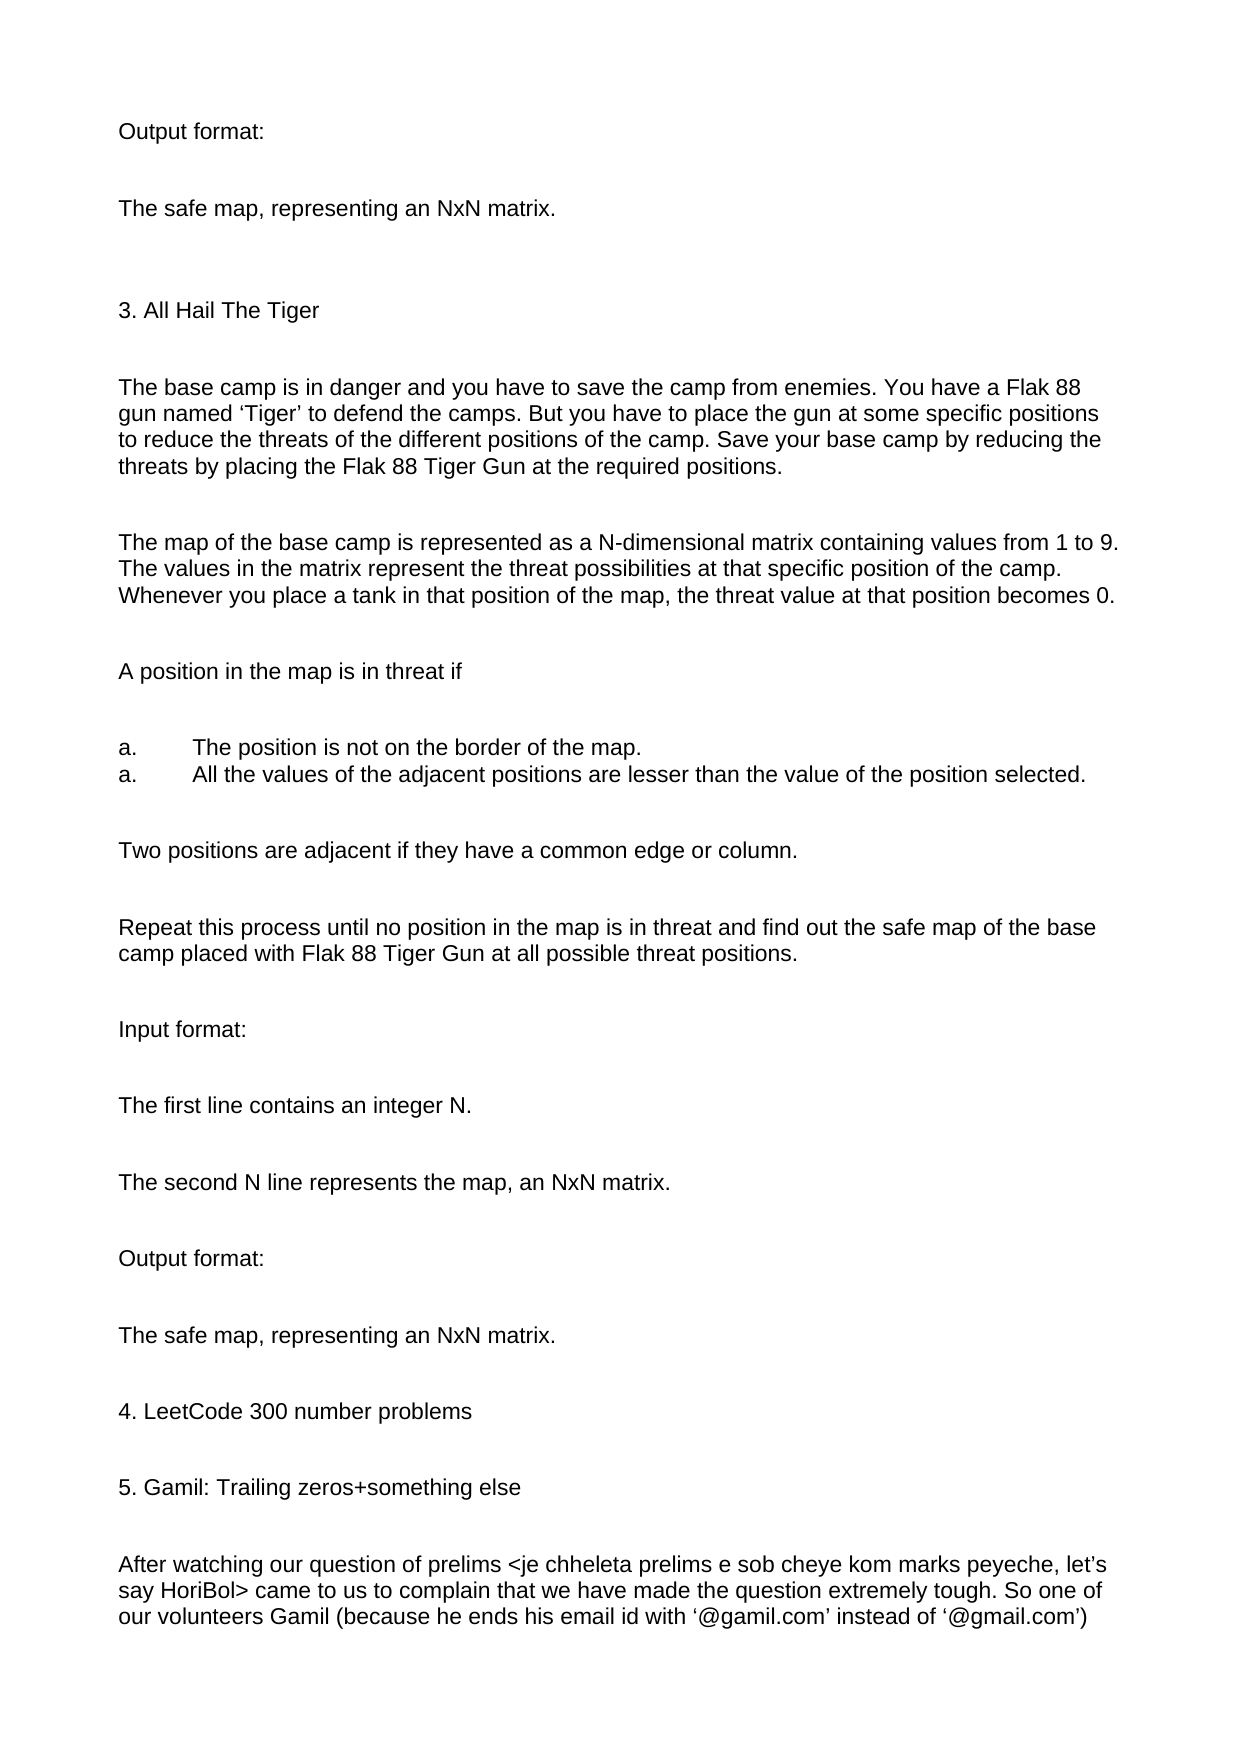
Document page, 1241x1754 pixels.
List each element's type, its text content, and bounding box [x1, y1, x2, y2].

text 5. Gamil: Trailing zeros+something else [118, 1474, 1122, 1501]
text The map of the base camp is represented as a N-dimensional matrix containing values from 1 to 9. The values in the matrix represent the threat possibilities at that specific position of the camp. Whenever you place a tank in that position of the map, the threat value at that position becomes 0. [118, 529, 1122, 608]
text A position in the map is in threat if [118, 658, 1122, 684]
text The second N line represents the map, an NxN matrix. [118, 1169, 1122, 1195]
text 3. All Hail The Tiger [118, 297, 1122, 323]
text The safe map, representing an NxN matrix. [118, 1322, 1122, 1348]
text The safe map, representing an NxN matrix. [118, 194, 1122, 221]
list All the values of the adjacent positions are lesser than the value of the position selected. [118, 761, 1122, 787]
text Output format: [118, 118, 1122, 144]
text 4. LeetCode 300 number problems [118, 1398, 1122, 1424]
text Two positions are adjacent if they have a common edge or column. [118, 837, 1122, 863]
text After watching our question of prelims <je chheleta prelims e sob cheye kom marks peyeche, let’s say HoriBol> came to us to complain that we have made the question extremely tough. So one of our volunteers Gamil (because he ends his email id with ‘@gamil.com’ instead of ‘@gmail.com’) [118, 1551, 1122, 1630]
text The base camp is in danger and you have to save the camp from enemies. You have a Flak 88 gun named ‘Tiger’ to defend the camps. But you have to place the gun at some specific positions to reduce the threats of the different positions of the camp. Save your base camp by reducing the threats by placing the Flak 88 Tiger Gun at the required positions. [118, 373, 1122, 479]
list The position is not on the border of the map. [118, 734, 1122, 761]
text Output format: [118, 1245, 1122, 1272]
text The first line contains an integer N. [118, 1092, 1122, 1119]
text Repeat this process until no position in the map is in threat and find out the safe map of the base camp placed with Flak 88 Tiger Gun at all possible threat positions. [118, 913, 1122, 966]
text Input format: [118, 1016, 1122, 1042]
